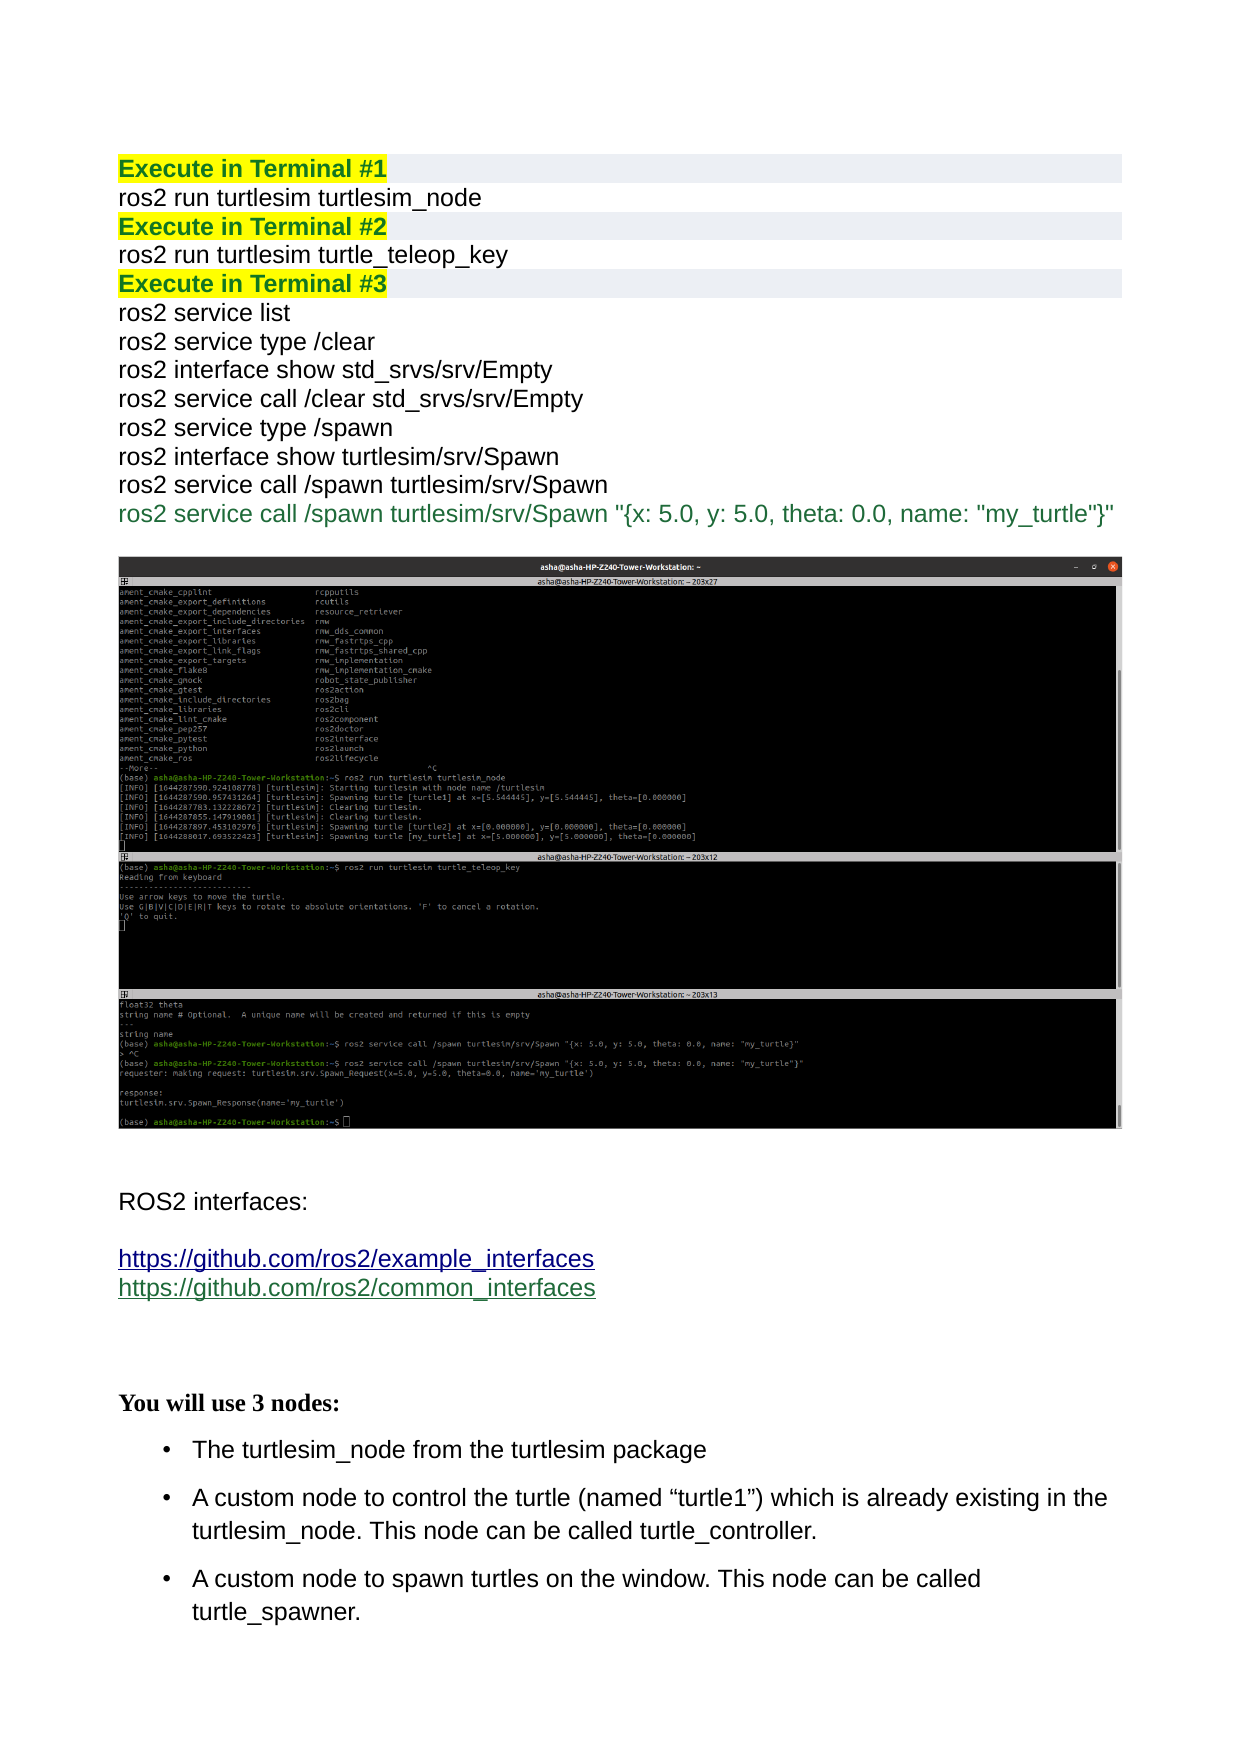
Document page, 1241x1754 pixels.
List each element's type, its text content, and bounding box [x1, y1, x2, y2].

text ros2 service call /clear std_srvs/srv/Empty [118, 384, 1122, 413]
text https://github.com/ros2/common_interfaces [118, 1273, 1122, 1302]
text https://github.com/ros2/example_interfaces [118, 1244, 1122, 1273]
text You will use 3 nodes: [118, 1388, 1122, 1417]
text Execute in Terminal #3 [118, 269, 1122, 298]
text ROS2 interfaces: [118, 1187, 1122, 1215]
text ros2 interface show std_srvs/srv/Empty [118, 355, 1122, 384]
list A custom node to spawn turtles on the window. This node can be called turtle_spawner. [162, 1564, 1122, 1626]
text ros2 interface show turtlesim/srv/Spawn [118, 442, 1122, 470]
text ros2 service type /spawn [118, 413, 1122, 442]
text Execute in Terminal #1 [118, 154, 1122, 183]
list The turtlesim_node from the turtlesim package [162, 1435, 1122, 1464]
text ros2 service call /spawn turtlesim/srv/Spawn "{x: 5.0, y: 5.0, theta: 0.0, name: "my_turtle"}" [118, 499, 1122, 528]
text ros2 run turtlesim turtlesim_node [118, 183, 1122, 212]
text ros2 service call /spawn turtlesim/srv/Spawn [118, 470, 1122, 499]
text ros2 service list [118, 298, 1122, 327]
text Execute in Terminal #2 [118, 212, 1122, 240]
text ros2 service type /clear [118, 327, 1122, 355]
text ros2 run turtlesim turtle_teleop_key [118, 240, 1122, 269]
list A custom node to control the turtle (named “turtle1”) which is already existing in the turtlesim_node. This node can be called turtle_controller. [162, 1483, 1122, 1545]
